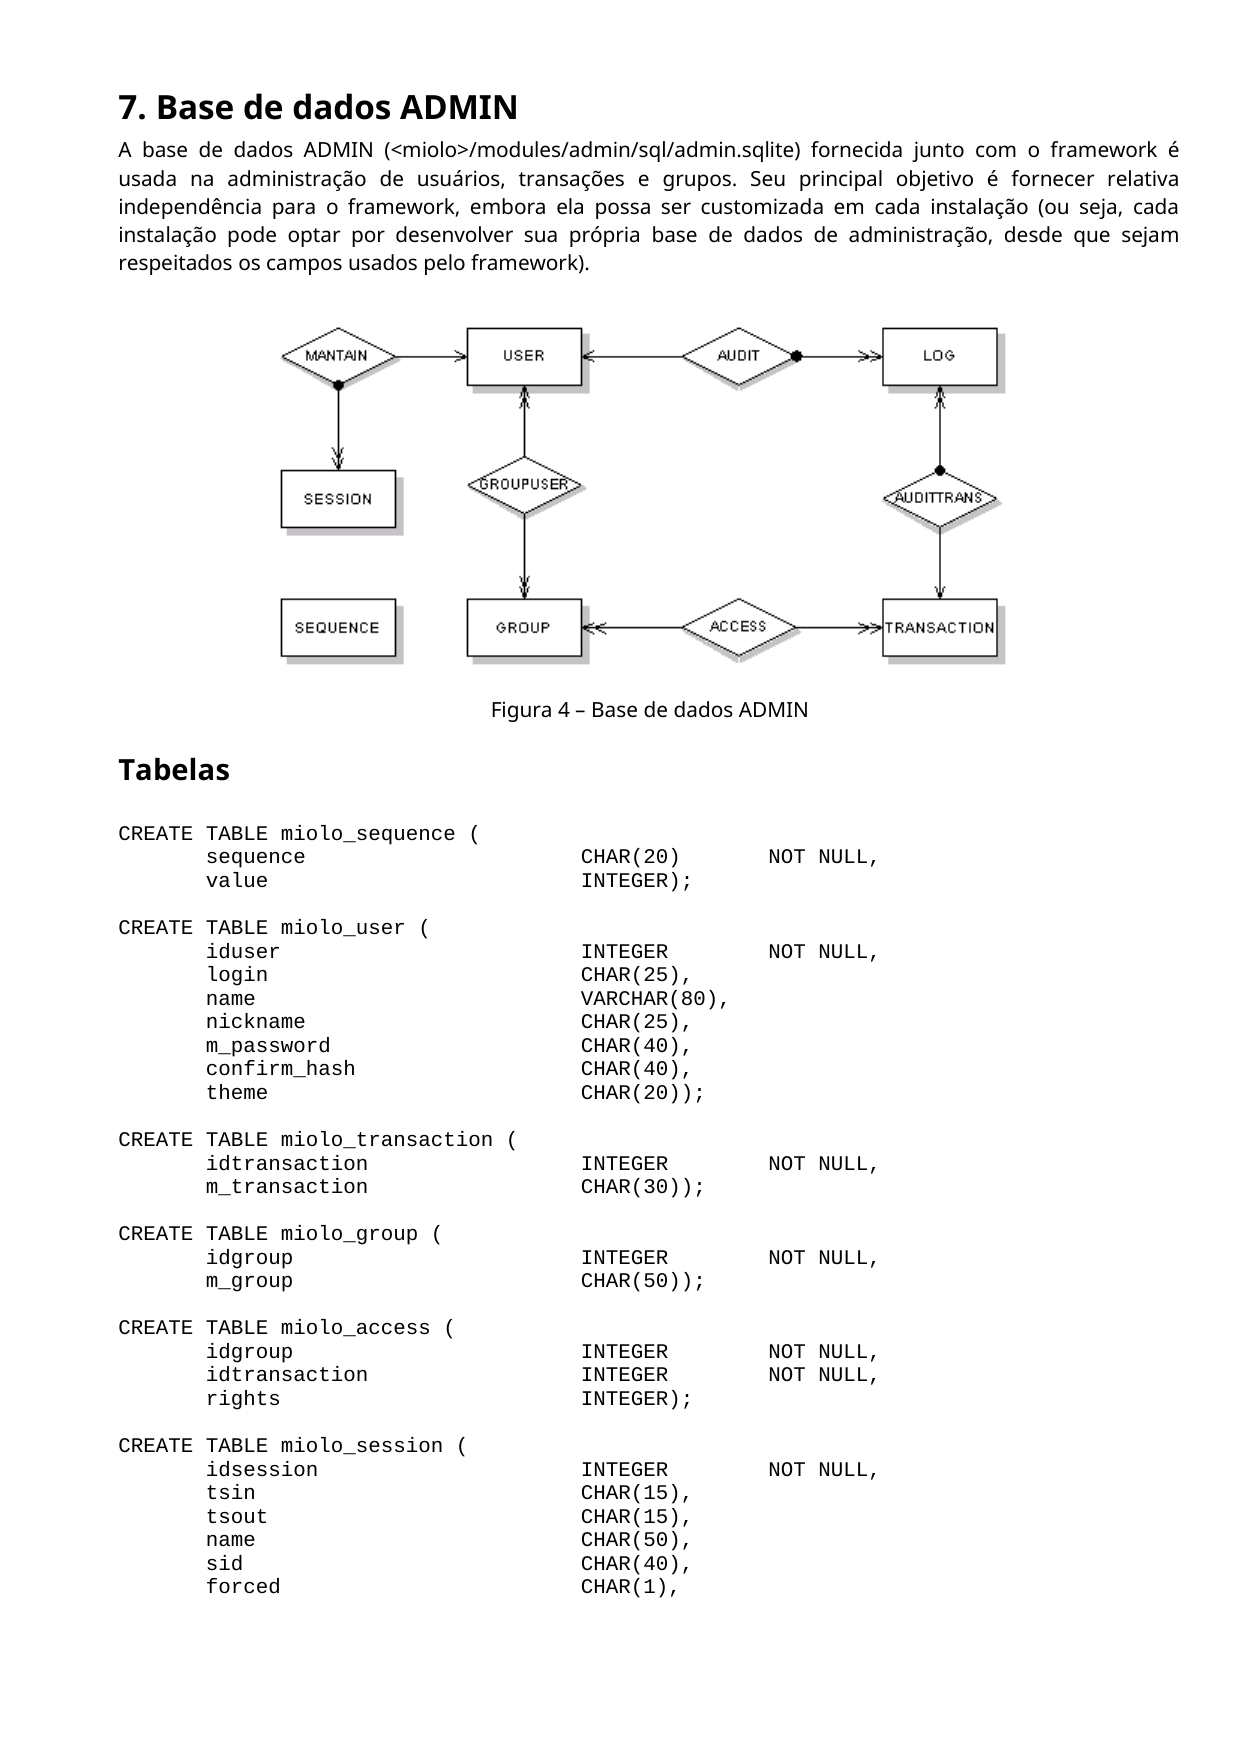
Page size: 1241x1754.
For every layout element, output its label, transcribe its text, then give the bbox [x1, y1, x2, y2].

text m_transaction CHAR(30)); [118, 1176, 1181, 1200]
text sid CHAR(40), [118, 1553, 1181, 1576]
text idsession INTEGER NOT NULL, [118, 1459, 1181, 1482]
text value INTEGER); [118, 870, 1181, 894]
text m_password CHAR(40), [118, 1035, 1181, 1058]
text CREATE TABLE miolo_session ( [118, 1435, 1181, 1459]
text login CHAR(25), [118, 964, 1181, 988]
text tsout CHAR(15), [118, 1506, 1181, 1529]
text sequence CHAR(20) NOT NULL, [118, 847, 1181, 870]
text confirm_hash CHAR(40), [118, 1058, 1181, 1082]
text iduser INTEGER NOT NULL, [118, 941, 1181, 964]
text A base de dados ADMIN (<miolo>/modules/admin/sql/admin.sqlite) fornecida junto com o framework é usada na administração de usuários, transações e grupos. Seu principal objetivo é fornecer relativa independência para o framework, embora ela possa ser customizada em cada instalação (ou seja, cada instalação pode optar por desenvolver sua própria base de dados de administração, desde que sejam respeitados os campos usados pelo framework). [118, 136, 1181, 277]
text CREATE TABLE miolo_user ( [118, 917, 1181, 941]
text tsin CHAR(15), [118, 1482, 1181, 1506]
text name VARCHAR(80), [118, 988, 1181, 1011]
text idtransaction INTEGER NOT NULL, [118, 1153, 1181, 1176]
text idgroup INTEGER NOT NULL, [118, 1341, 1181, 1364]
text CREATE TABLE miolo_transaction ( [118, 1129, 1181, 1153]
text theme CHAR(20)); [118, 1082, 1181, 1106]
text CREATE TABLE miolo_sequence ( [118, 823, 1181, 847]
subtitle Tabelas [118, 749, 1181, 788]
text name CHAR(50), [118, 1529, 1181, 1553]
text Figura 4 – Base de dados ADMIN [118, 696, 1181, 724]
text idtransaction INTEGER NOT NULL, [118, 1364, 1181, 1388]
text forced CHAR(1), [118, 1576, 1181, 1600]
text m_group CHAR(50)); [118, 1270, 1181, 1294]
subtitle Base de dados ADMIN [118, 84, 1181, 129]
text nickname CHAR(25), [118, 1011, 1181, 1035]
text CREATE TABLE miolo_group ( [118, 1223, 1181, 1247]
text idgroup INTEGER NOT NULL, [118, 1247, 1181, 1270]
text rights INTEGER); [118, 1388, 1181, 1412]
picture [266, 313, 1033, 687]
text CREATE TABLE miolo_access ( [118, 1317, 1181, 1341]
